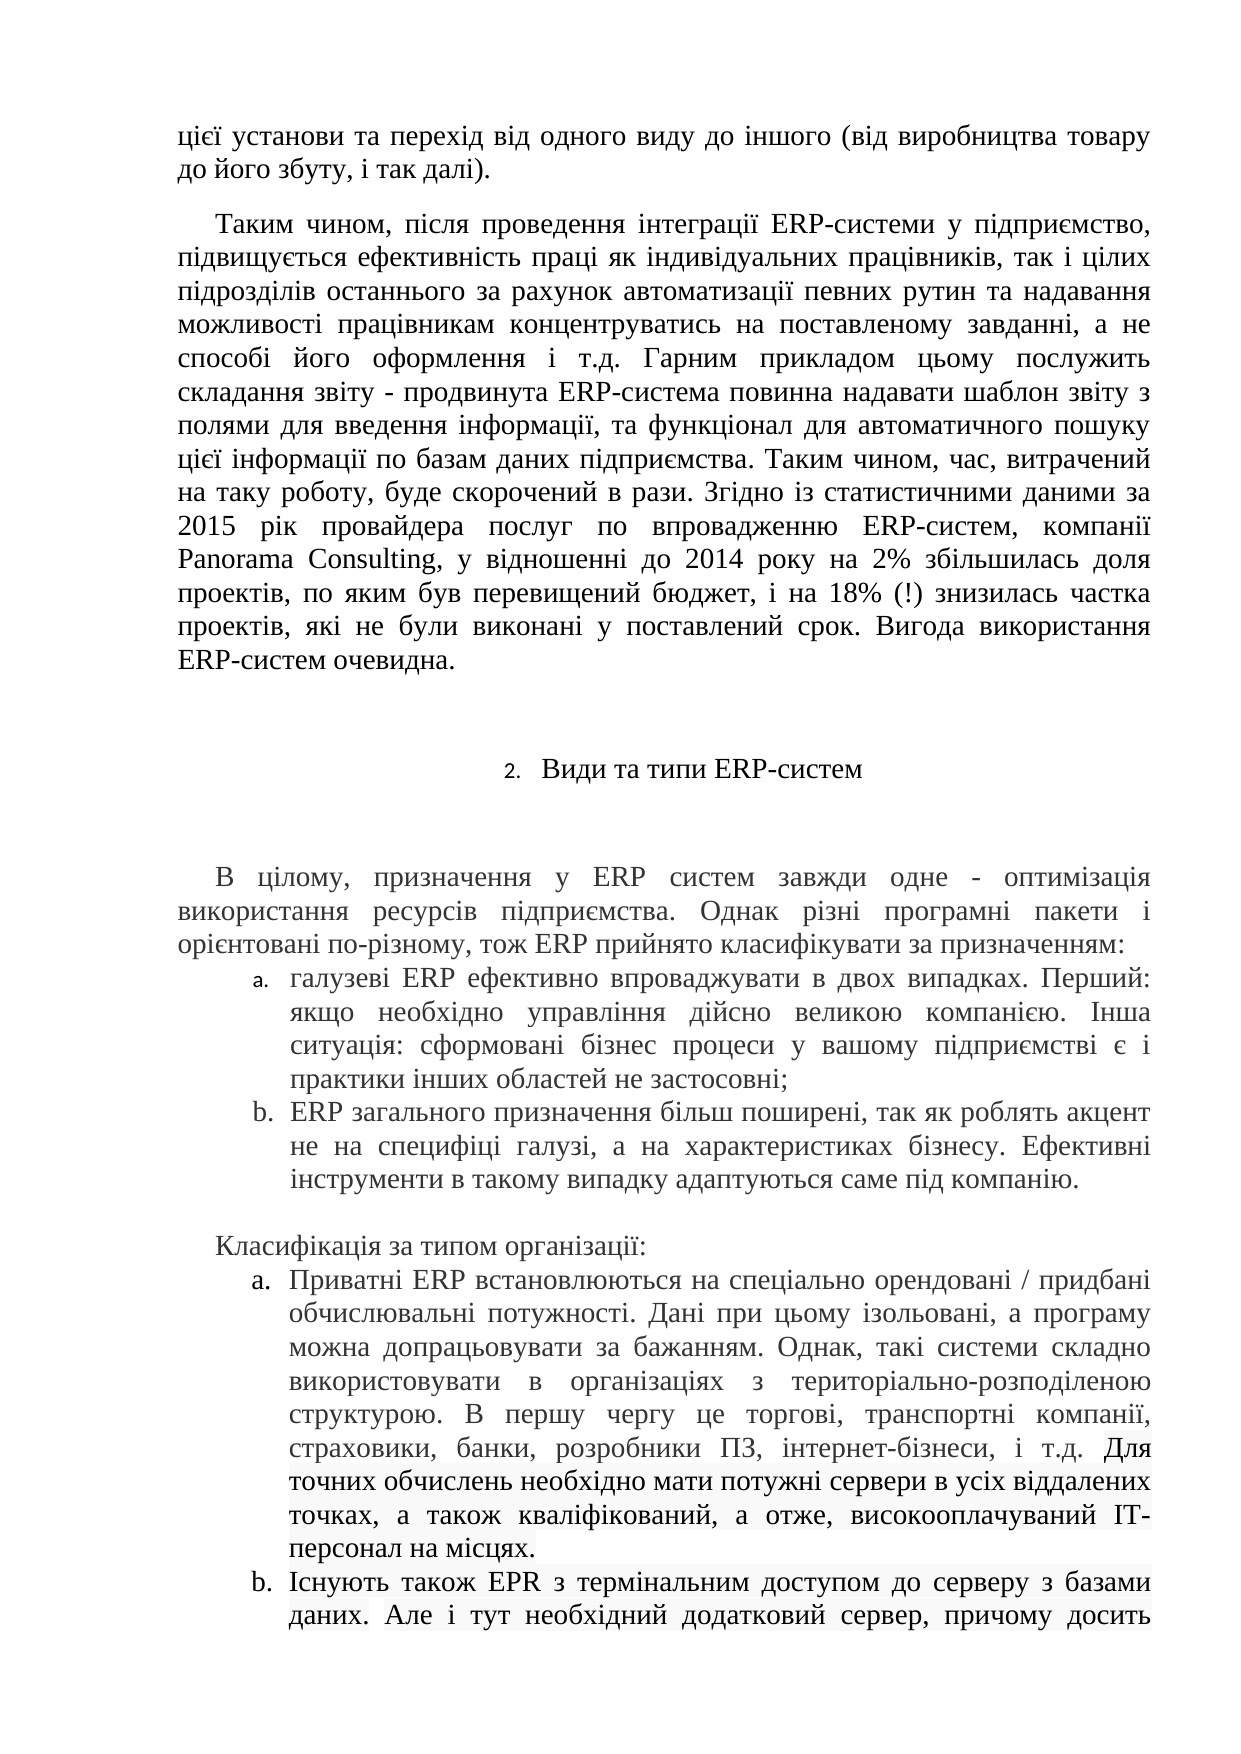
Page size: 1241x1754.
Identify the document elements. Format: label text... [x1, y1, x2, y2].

text цієї установи та перехід від одного виду до іншого (від виробництва товару до його збуту, і так далі). [177, 118, 1152, 185]
list Приватні ERP встановлюються на спеціально орендовані / придбані обчислювальні потужності. Дані при цьому ізольовані, а програму можна допрацьовувати за бажанням. Однак, такі системи складно використовувати в організаціях з територіально-розподіленою структурою. В першу чергу це торгові, транспортні компанії, страховики, банки, розробники ПЗ, інтернет-бізнеси, і т.д. Для точних обчислень необхідно мати потужні сервери в усіх віддалених точках, а також кваліфікований, а отже, високооплачуваний ІТ-персонал на місцях. [251, 1262, 1152, 1564]
list Види та типи ERP-систем [215, 751, 1152, 784]
list галузеві ERP ефективно впроваджувати в двох випадках. Перший: якщо необхідно управління дійсно великою компанією. Інша ситуація: сформовані бізнес процеси у вашому підприємстві є і практики інших областей не застосовні; [252, 960, 1152, 1094]
text Таким чином, після проведення інтеграції ERP-системи у підприємство, підвищується ефективність праці як індивідуальних працівників, так і цілих підрозділів останнього за рахунок автоматизації певних рутин та надавання можливості працівникам концентруватись на поставленому завданні, а не способі його оформлення і т.д. Гарним прикладом цьому послужить складання звіту - продвинута ERP-система повинна надавати шаблон звіту з полями для введення інформації, та функціонал для автоматичного пошуку цієї інформації по базам даних підприємства. Таким чином, час, витрачений на таку роботу, буде скорочений в рази. Згідно із статистичними даними за 2015 рік провайдера послуг по впровадженню ERP-систем, компанії Panorama Consulting, у відношенні до 2014 року на 2% збільшилась доля проектів, по яким був перевищений бюджет, і на 18% (!) знизилась частка проектів, які не були виконані у поставлений срок. Вигода використання ERP-систем очевидна. [177, 206, 1152, 676]
list ERP загального призначення більш поширені, так як роблять акцент не на специфіці галузі, а на характеристиках бізнесу. Ефективні інструменти в такому випадку адаптуються саме під компанію. [252, 1094, 1152, 1195]
list Існують також EPR з термінальним доступом до серверу з базами даних. Але і тут необхідний додатковий сервер, причому досить [251, 1564, 1152, 1631]
text В цілому, призначення у ERP систем завжди одне - оптимізація використання ресурсів підприємства. Однак різні програмні пакети і орієнтовані по-різному, тож ERP прийнято класифікувати за призначенням: [177, 859, 1152, 960]
text Класифікація за типом організації: [177, 1228, 1152, 1262]
